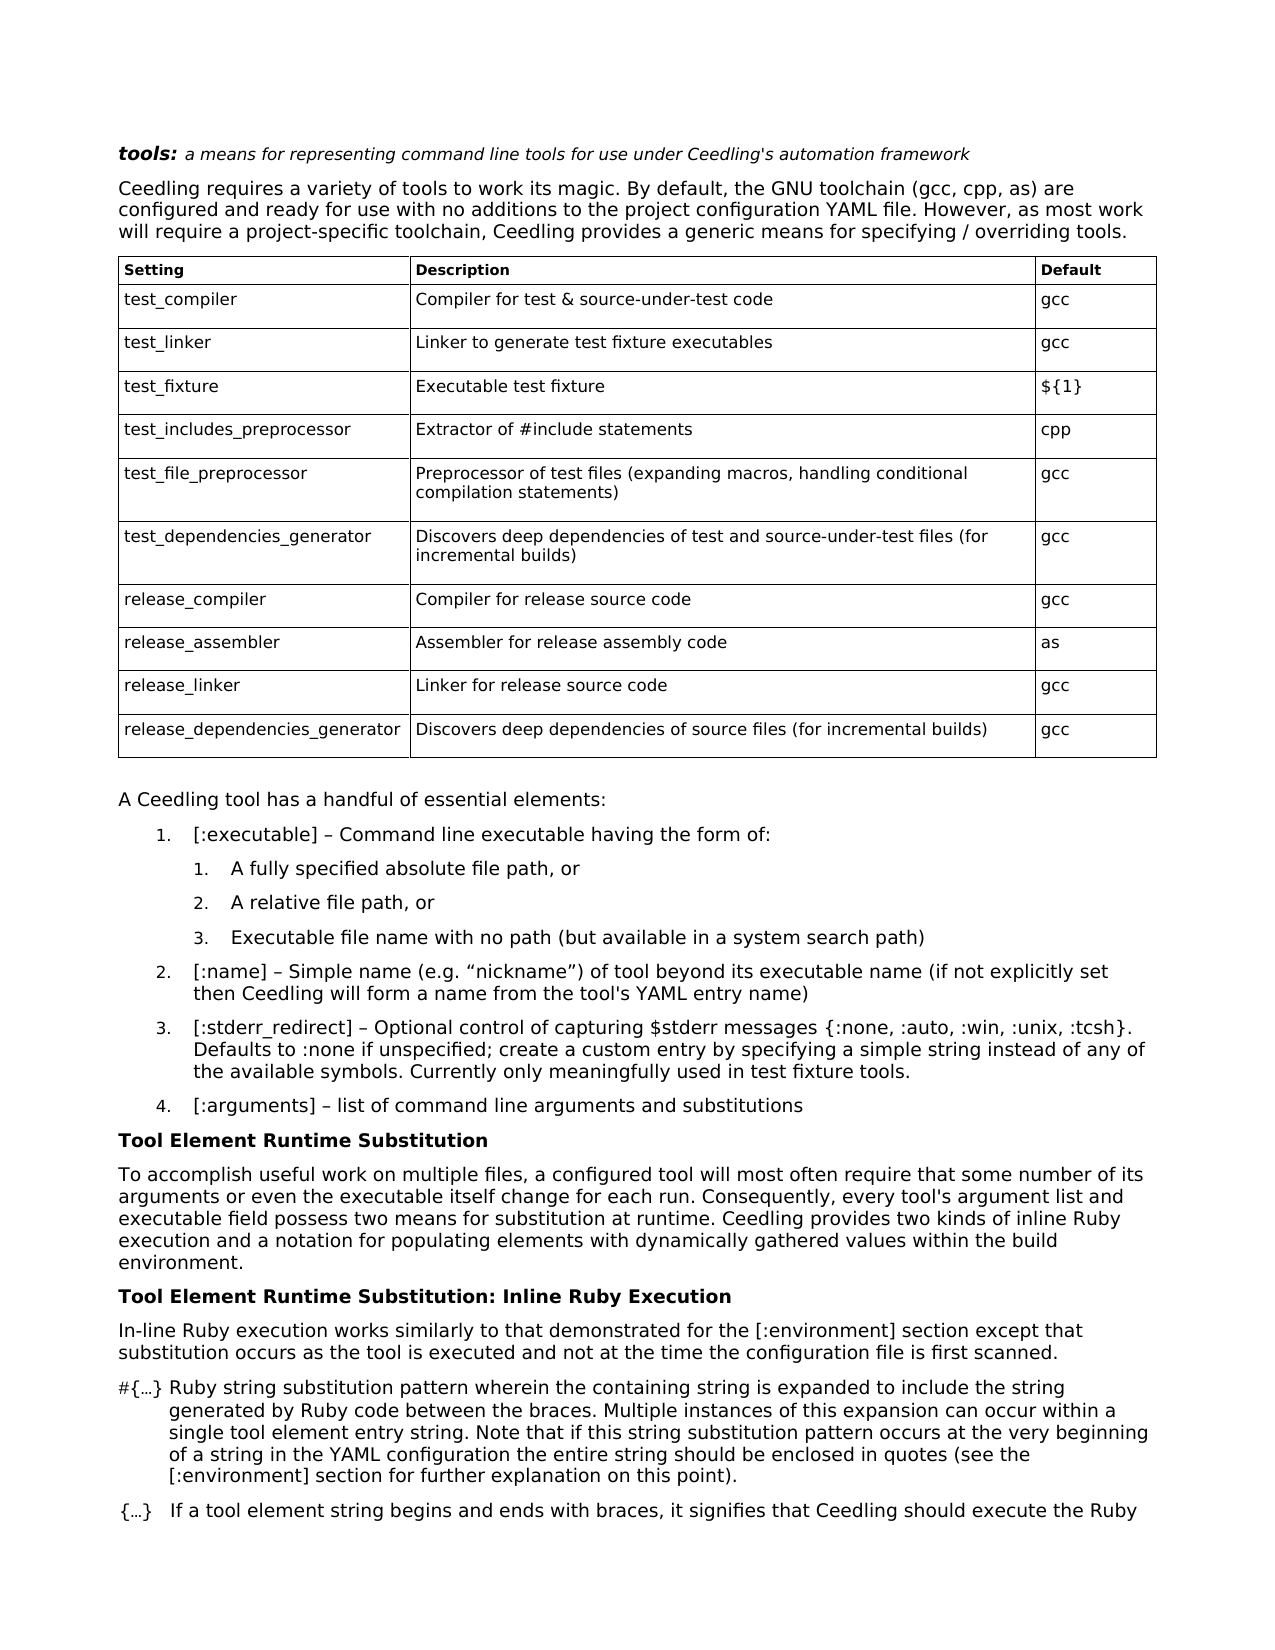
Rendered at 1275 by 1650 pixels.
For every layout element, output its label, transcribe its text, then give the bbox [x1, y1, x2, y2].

list A relative file path, or [193, 892, 1157, 914]
text A Ceedling tool has a handful of essential elements: [118, 789, 1157, 811]
table_cell Extractor of #include statements [411, 415, 1035, 458]
table_header Description [411, 257, 1035, 284]
table_header Setting [119, 257, 409, 284]
list A fully specified absolute file path, or [193, 858, 1157, 880]
table_cell Discovers deep dependencies of test and source-under-test files (for incremental builds) [411, 522, 1035, 584]
table_cell ${1} [1036, 372, 1156, 414]
table_cell Compiler for test & source-under-test code [411, 285, 1035, 328]
list Executable file name with no path (but available in a system search path) [193, 927, 1157, 949]
table_cell gcc [1036, 715, 1156, 757]
list [:stderr_redirect] – Optional control of capturing $stderr messages {:none, :auto, :win, :unix, :tcsh}. Defaults to :none if unspecified; create a custom entry by specifying a simple string instead of any of the available symbols. Currently only meaningfully used in test fixture tools. [156, 1017, 1157, 1083]
table_cell release_assembler [119, 628, 409, 670]
table_cell release_compiler [119, 585, 409, 627]
list [:arguments] – list of command line arguments and substitutions [156, 1096, 1157, 1117]
table_cell gcc [1036, 459, 1156, 521]
table_cell Linker for release source code [411, 671, 1035, 714]
table_cell Assembler for release assembly code [411, 628, 1035, 670]
table_cell gcc [1036, 585, 1156, 627]
table_cell test_includes_preprocessor [119, 415, 409, 458]
table_cell test_compiler [119, 285, 409, 328]
table_cell test_fixture [119, 372, 409, 414]
table_cell test_linker [119, 329, 409, 371]
table_cell Preprocessor of test files (expanding macros, handling conditional compilation statements) [411, 459, 1035, 521]
text Ceedling requires a variety of tools to work its magic. By default, the GNU toolchain (gcc, cpp, as) are configured and ready for use with no additions to the project configuration YAML file. However, as most work will require a project-specific toolchain, Ceedling provides a generic means for specifying / overriding tools. [118, 177, 1157, 243]
table_cell gcc [1036, 671, 1156, 714]
table_cell release_linker [119, 671, 409, 714]
table_cell as [1036, 628, 1156, 670]
table_cell release_dependencies_generator [119, 715, 409, 757]
text {…} If a tool element string begins and ends with braces, it signifies that Ceedling should execute the Ruby [119, 1500, 1157, 1523]
subtitle tools: a means for representing command line tools for use under Ceedling's automation framework [118, 143, 1157, 165]
text Tool Element Runtime Substitution [118, 1130, 1157, 1152]
table_cell Compiler for release source code [411, 585, 1035, 627]
table_cell Linker to generate test fixture executables [411, 329, 1035, 371]
table_cell gcc [1036, 522, 1156, 584]
table_cell cpp [1036, 415, 1156, 458]
table_cell gcc [1036, 329, 1156, 371]
list [:executable] – Command line executable having the form of: [156, 824, 1157, 846]
text In-line Ruby execution works similarly to that demonstrated for the [:environment] section except that substitution occurs as the tool is executed and not at the time the configuration file is first scanned. [118, 1321, 1157, 1364]
table_cell gcc [1036, 285, 1156, 328]
table_header Default [1036, 257, 1156, 284]
table_cell Executable test fixture [411, 372, 1035, 414]
text #{…} Ruby string substitution pattern wherein the containing string is expanded to include the string generated by Ruby code between the braces. Multiple instances of this expansion can occur within a single tool element entry string. Note that if this string substitution pattern occurs at the very beginning of a string in the YAML configuration the entire string should be enclosed in quotes (see the [:environment] section for further explanation on this point). [118, 1377, 1157, 1487]
table_cell Discovers deep dependencies of source files (for incremental builds) [411, 715, 1035, 757]
table_cell test_file_preprocessor [119, 459, 409, 521]
text Tool Element Runtime Substitution: Inline Ruby Execution [118, 1286, 1157, 1308]
list [:name] – Simple name (e.g. “nickname”) of tool beyond its executable name (if not explicitly set then Ceedling will form a name from the tool's YAML entry name) [156, 961, 1157, 1005]
text To accomplish useful work on multiple files, a configured tool will most often require that some number of its arguments or even the executable itself change for each run. Consequently, every tool's argument list and executable field possess two means for substitution at runtime. Ceedling provides two kinds of inline Ruby execution and a notation for populating elements with dynamically gathered values within the build environment. [118, 1164, 1157, 1274]
table_cell test_dependencies_generator [119, 522, 409, 584]
